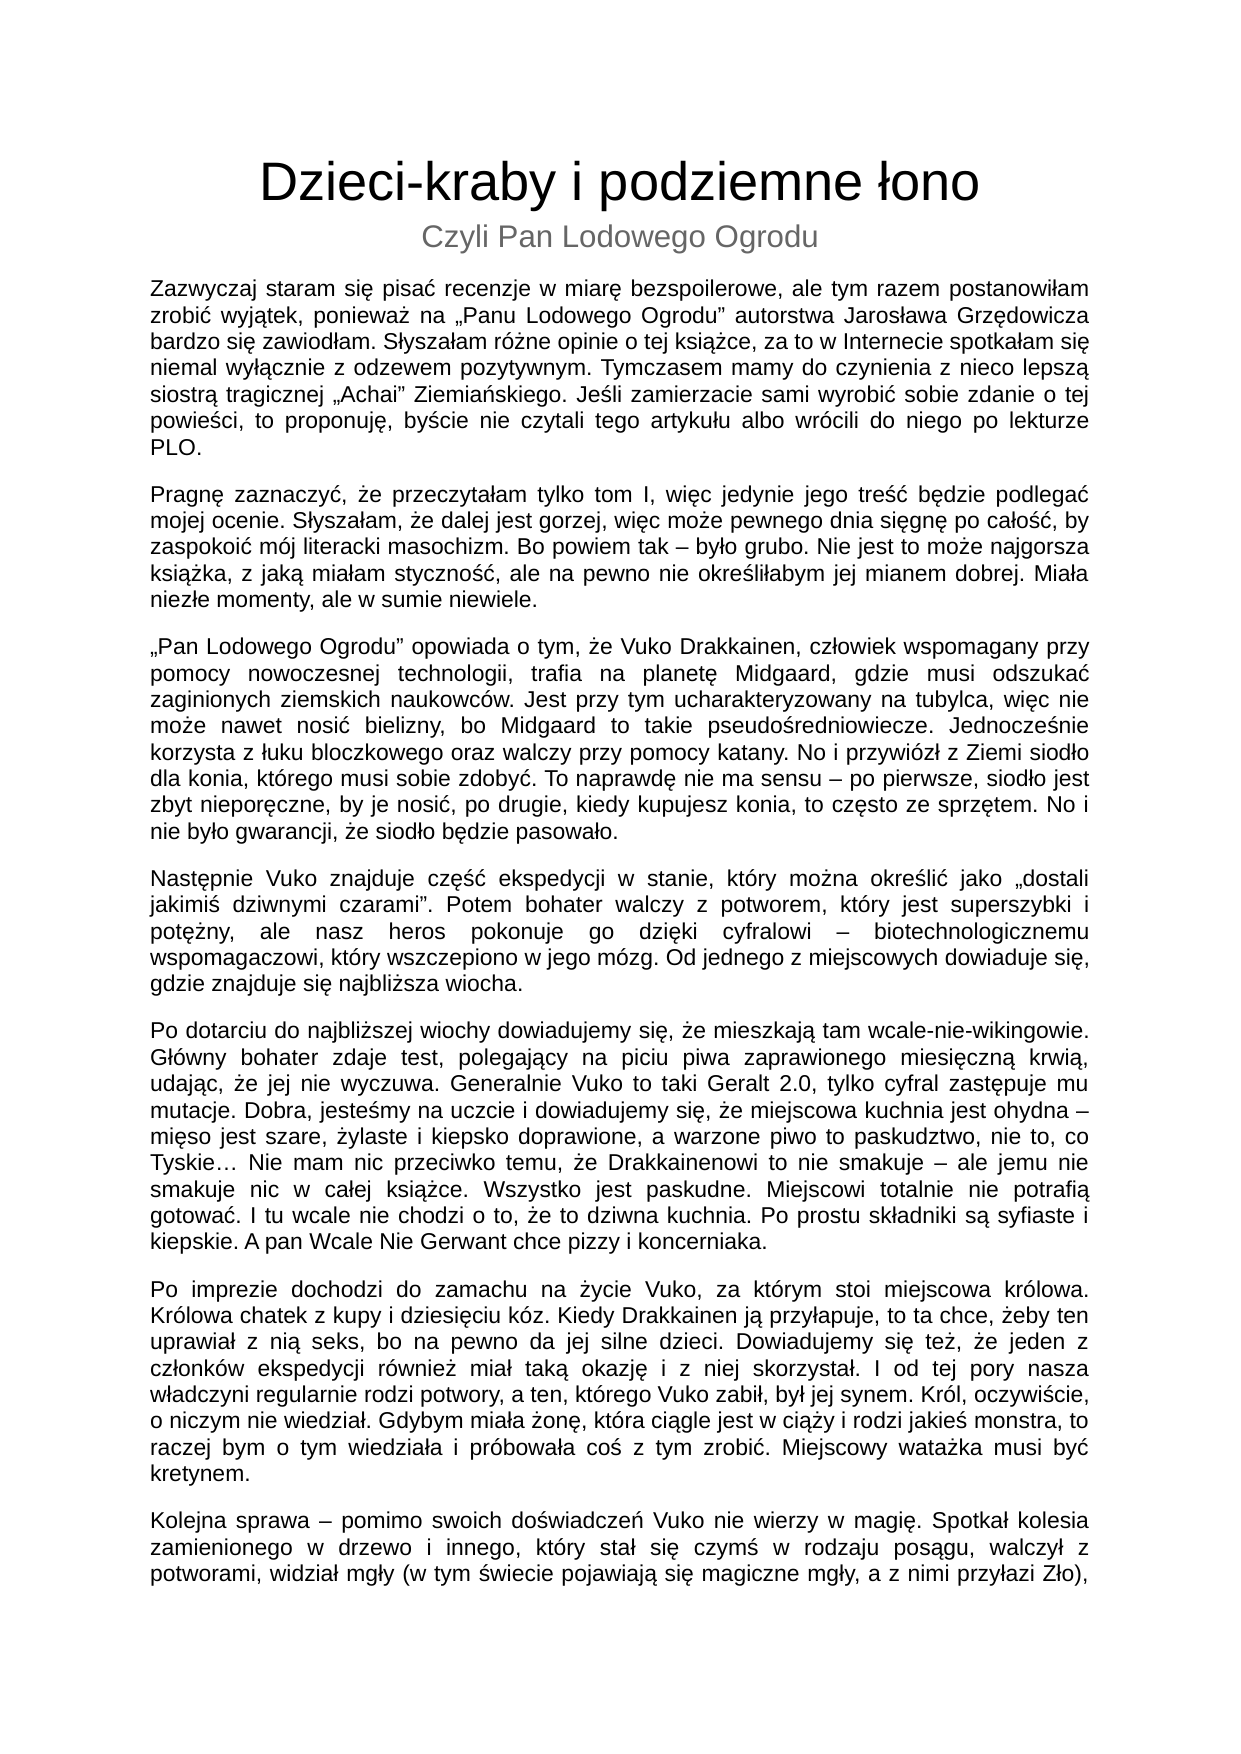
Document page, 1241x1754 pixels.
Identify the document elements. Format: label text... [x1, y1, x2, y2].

text „Pan Lodowego Ogrodu” opowiada o tym, że Vuko Drakkainen, człowiek wspomagany przy pomocy nowoczesnej technologii, trafia na planetę Midgaard, gdzie musi odszukać zaginionych ziemskich naukowców. Jest przy tym ucharakteryzowany na tubylca, więc nie może nawet nosić bielizny, bo Midgaard to takie pseudośredniowiecze. Jednocześnie korzysta z łuku bloczkowego oraz walczy przy pomocy katany. No i przywiózł z Ziemi siodło dla konia, którego musi sobie zdobyć. To naprawdę nie ma sensu – po pierwsze, siodło jest zbyt nieporęczne, by je nosić, po drugie, kiedy kupujesz konia, to często ze sprzętem. No i nie było gwarancji, że siodło będzie pasowało. [150, 633, 1090, 844]
text Kolejna sprawa – pomimo swoich doświadczeń Vuko nie wierzy w magię. Spotkał kolesia zamienionego w drzewo i innego, który stał się czymś w rodzaju posągu, walczył z potworami, widział mgły (w tym świecie pojawiają się magiczne mgły, a z nimi przyłazi Zło), [150, 1507, 1090, 1586]
text Po imprezie dochodzi do zamachu na życie Vuko, za którym stoi miejscowa królowa. Królowa chatek z kupy i dziesięciu kóz. Kiedy Drakkainen ją przyłapuje, to ta chce, żeby ten uprawiał z nią seks, bo na pewno da jej silne dzieci. Dowiadujemy się też, że jeden z członków ekspedycji również miał taką okazję i z niej skorzystał. I od tej pory nasza władczyni regularnie rodzi potwory, a ten, którego Vuko zabił, był jej synem. Król, oczywiście, o niczym nie wiedział. Gdybym miała żonę, która ciągle jest w ciąży i rodzi jakieś monstra, to raczej bym o tym wiedziała i próbowała coś z tym zrobić. Miejscowy watażka musi być kretynem. [150, 1276, 1090, 1486]
text Następnie Vuko znajduje część ekspedycji w stanie, który można określić jako „dostali jakimiś dziwnymi czarami”. Potem bohater walczy z potworem, który jest superszybki i potężny, ale nasz heros pokonuje go dzięki cyfralowi – biotechnologicznemu wspomagaczowi, który wszczepiono w jego mózg. Od jednego z miejscowych dowiaduje się, gdzie znajduje się najbliższa wiocha. [150, 865, 1090, 997]
text Zazwyczaj staram się pisać recenzje w miarę bezspoilerowe, ale tym razem postanowiłam zrobić wyjątek, ponieważ na „Panu Lodowego Ogrodu” autorstwa Jarosława Grzędowicza bardzo się zawiodłam. Słyszałam różne opinie o tej książce, za to w Internecie spotkałam się niemal wyłącznie z odzewem pozytywnym. Tymczasem mamy do czynienia z nieco lepszą siostrą tragicznej „Achai” Ziemiańskiego. Jeśli zamierzacie sami wyrobić sobie zdanie o tej powieści, to proponuję, byście nie czytali tego artykułu albo wrócili do niego po lekturze PLO. [150, 275, 1090, 460]
text Pragnę zaznaczyć, że przeczytałam tylko tom I, więc jedynie jego treść będzie podlegać mojej ocenie. Słyszałam, że dalej jest gorzej, więc może pewnego dnia sięgnę po całość, by zaspokoić mój literacki masochizm. Bo powiem tak – było grubo. Nie jest to może najgorsza książka, z jaką miałam styczność, ale na pewno nie określiłabym jej mianem dobrej. Miała niezłe momenty, ale w sumie niewiele. [150, 481, 1090, 612]
subtitle Czyli Pan Lodowego Ogrodu [150, 218, 1090, 254]
text Po dotarciu do najbliższej wiochy dowiadujemy się, że mieszkają tam wcale-nie-wikingowie. Główny bohater zdaje test, polegający na piciu piwa zaprawionego miesięczną krwią, udając, że jej nie wyczuwa. Generalnie Vuko to taki Geralt 2.0, tylko cyfral zastępuje mu mutacje. Dobra, jesteśmy na uczcie i dowiadujemy się, że miejscowa kuchnia jest ohydna – mięso jest szare, żylaste i kiepsko doprawione, a warzone piwo to paskudztwo, nie to, co Tyskie… Nie mam nic przeciwko temu, że Drakkainenowi to nie smakuje – ale jemu nie smakuje nic w całej książce. Wszystko jest paskudne. Miejscowi totalnie nie potrafią gotować. I tu wcale nie chodzi o to, że to dziwna kuchnia. Po prostu składniki są syfiaste i kiepskie. A pan Wcale Nie Gerwant chce pizzy i koncerniaka. [150, 1017, 1090, 1255]
title Dzieci-kraby i podziemne łono [150, 150, 1090, 212]
